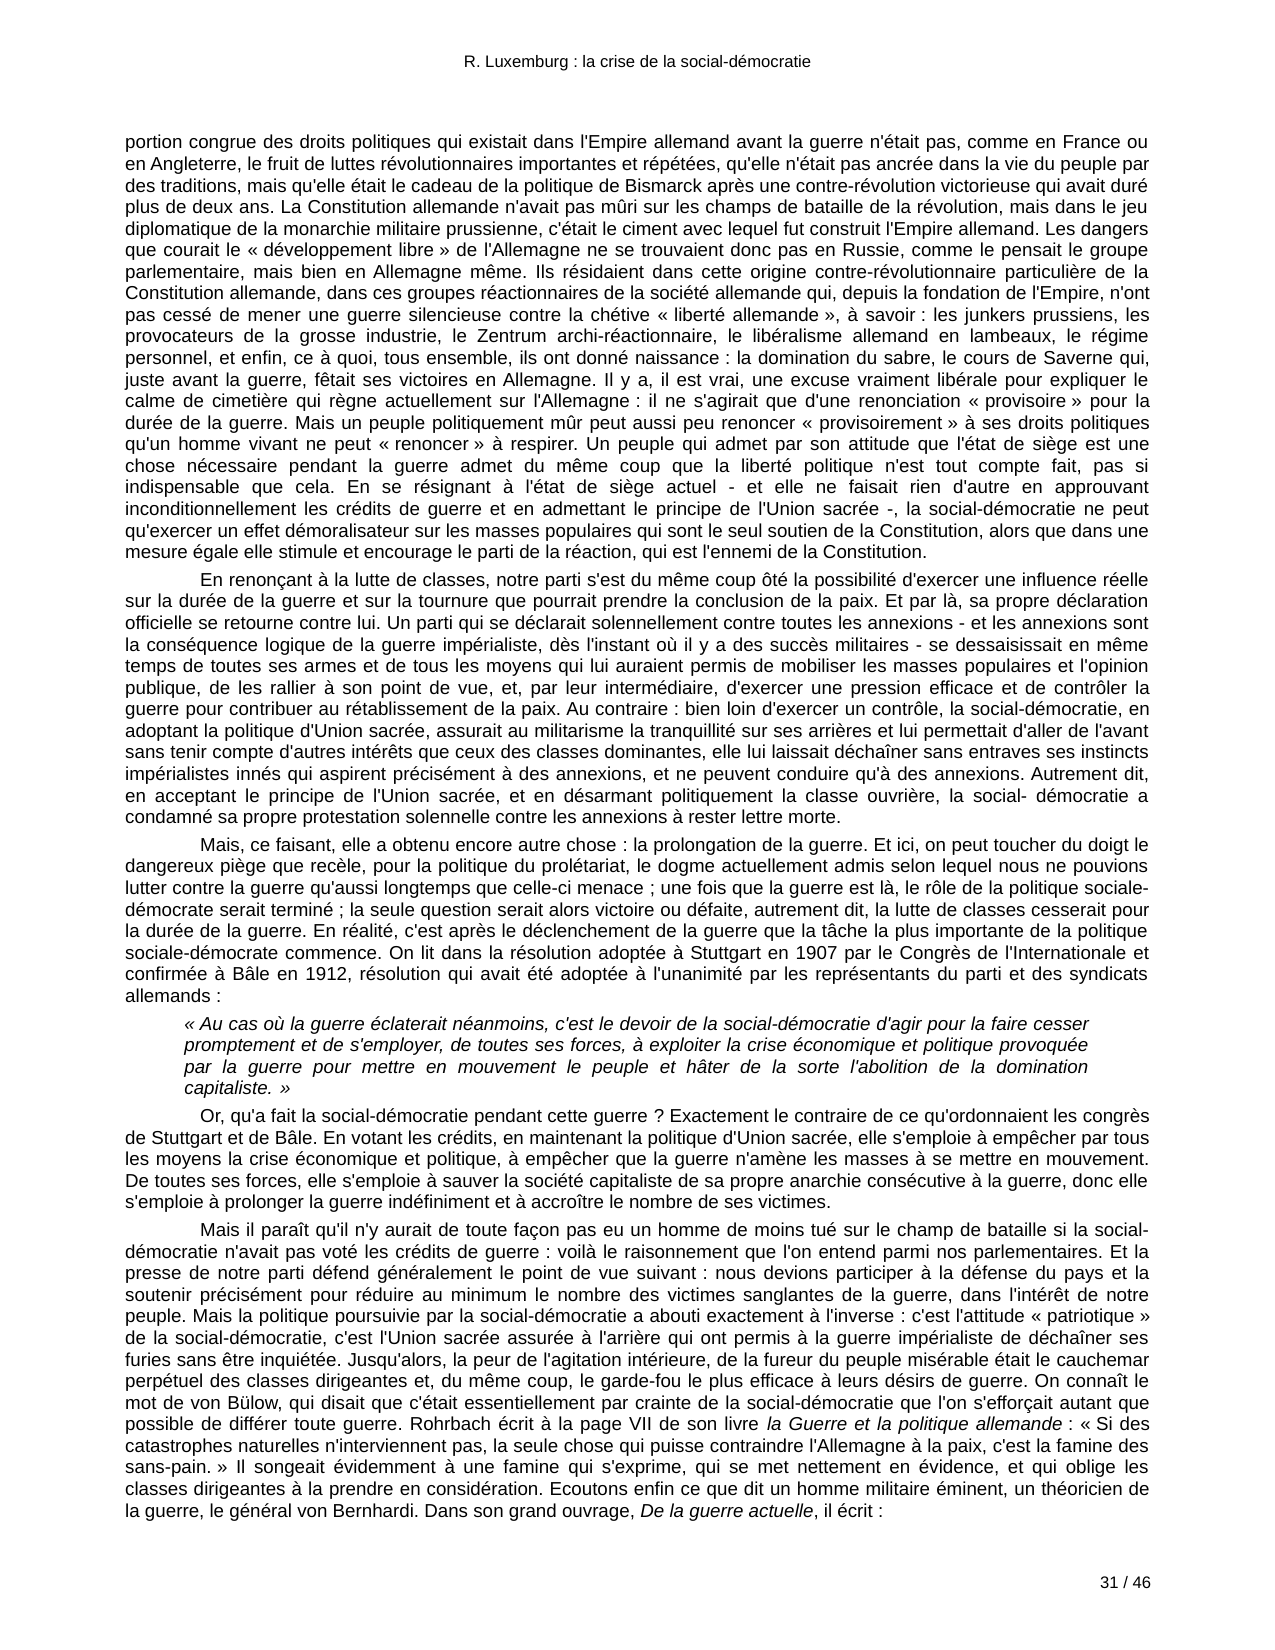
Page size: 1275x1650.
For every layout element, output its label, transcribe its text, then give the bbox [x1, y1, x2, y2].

text portion congrue des droits politiques qui existait dans l'Empire allemand avant la guerre n'était pas, comme en France ou en Angleterre, le fruit de luttes révolutionnaires importantes et répétées, qu'elle n'était pas ancrée dans la vie du peuple par des traditions, mais qu'elle était le cadeau de la politique de Bismarck après une contre-révolution victorieuse qui avait duré plus de deux ans. La Constitution allemande n'avait pas mûri sur les champs de bataille de la révolution, mais dans le jeu diplomatique de la monarchie militaire prussienne, c'était le ciment avec lequel fut construit l'Empire allemand. Les dangers que courait le « développement libre » de l'Allemagne ne se trouvaient donc pas en Russie, comme le pensait le groupe parlementaire, mais bien en Allemagne même. Ils résidaient dans cette origine contre-révolutionnaire particulière de la Constitution allemande, dans ces groupes réactionnaires de la société allemande qui, depuis la fondation de l'Empire, n'ont pas cessé de mener une guerre silencieuse contre la chétive « liberté allemande », à savoir : les junkers prussiens, les provocateurs de la grosse industrie, le Zentrum archi-réactionnaire, le libéralisme allemand en lambeaux, le régime personnel, et enfin, ce à quoi, tous ensemble, ils ont donné naissance : la domination du sabre, le cours de Saverne qui, juste avant la guerre, fêtait ses victoires en Allemagne. Il y a, il est vrai, une excuse vraiment libérale pour expliquer le calme de cimetière qui règne actuellement sur l'Allemagne : il ne s'agirait que d'une renonciation « provisoire » pour la durée de la guerre. Mais un peuple politiquement mûr peut aussi peu renoncer « provisoirement » à ses droits politiques qu'un homme vivant ne peut « renoncer » à respirer. Un peuple qui admet par son attitude que l'état de siège est une chose nécessaire pendant la guerre admet du même coup que la liberté politique n'est tout compte fait, pas si indispensable que cela. En se résignant à l'état de siège actuel - et elle ne faisait rien d'autre en approuvant inconditionnellement les crédits de guerre et en admettant le principe de l'Union sacrée -, la social-démocratie ne peut qu'exercer un effet démoralisateur sur les masses populaires qui sont le seul soutien de la Constitution, alors que dans une mesure égale elle stimule et encourage le parti de la réaction, qui est l'ennemi de la Constitution. [125, 131, 1150, 562]
text Mais il paraît qu'il n'y aurait de toute façon pas eu un homme de moins tué sur le champ de bataille si la social-démocratie n'avait pas voté les crédits de guerre : voilà le raisonnement que l'on entend parmi nos parlementaires. Et la presse de notre parti défend généralement le point de vue suivant : nous devions participer à la défense du pays et la soutenir précisément pour réduire au minimum le nombre des victimes sanglantes de la guerre, dans l'intérêt de notre peuple. Mais la politique poursuivie par la social-démocratie a abouti exactement à l'inverse : c'est l'attitude « patriotique » de la social-démocratie, c'est l'Union sacrée assurée à l'arrière qui ont permis à la guerre impérialiste de déchaîner ses furies sans être inquiétée. Jusqu'alors, la peur de l'agitation intérieure, de la fureur du peuple misérable était le cauchemar perpétuel des classes dirigeantes et, du même coup, le garde-fou le plus efficace à leurs désirs de guerre. On connaît le mot de von Bülow, qui disait que c'était essentiellement par crainte de la social-démocratie que l'on s'efforçait autant que possible de différer toute guerre. Rohrbach écrit à la page VII de son livre la Guerre et la politique allemande : « Si des catastrophes naturelles n'interviennent pas, la seule chose qui puisse contraindre l'Allemagne à la paix, c'est la famine des sans-pain. » Il songeait évidemment à une famine qui s'exprime, qui se met nettement en évidence, et qui oblige les classes dirigeantes à la prendre en considération. Ecoutons enfin ce que dit un homme militaire éminent, un théoricien de la guerre, le général von Bernhardi. Dans son grand ouvrage, De la guerre actuelle, il écrit : [125, 1219, 1150, 1521]
text Or, qu'a fait la social-démocratie pendant cette guerre ? Exactement le contraire de ce qu'ordonnaient les congrès de Stuttgart et de Bâle. En votant les crédits, en maintenant la politique d'Union sacrée, elle s'emploie à empêcher par tous les moyens la crise économique et politique, à empêcher que la guerre n'amène les masses à se mettre en mouvement. De toutes ses forces, elle s'emploie à sauver la société capitaliste de sa propre anarchie consécutive à la guerre, donc elle s'emploie à prolonger la guerre indéfiniment et à accroître le nombre de ses victimes. [125, 1105, 1150, 1213]
text « Au cas où la guerre éclaterait néanmoins, c'est le devoir de la social-démocratie d'agir pour la faire cesser promptement et de s'employer, de toutes ses forces, à exploiter la crise économique et politique provoquée par la guerre pour mettre en mouvement le peuple et hâter de la sorte l'abolition de la domination capitaliste. » [184, 1012, 1091, 1099]
text En renonçant à la lutte de classes, notre parti s'est du même coup ôté la possibilité d'exercer une influence réelle sur la durée de la guerre et sur la tournure que pourrait prendre la conclusion de la paix. Et par là, sa propre déclaration officielle se retourne contre lui. Un parti qui se déclarait solennellement contre toutes les annexions - et les annexions sont la conséquence logique de la guerre impérialiste, dès l'instant où il y a des succès militaires - se dessaisissait en même temps de toutes ses armes et de tous les moyens qui lui auraient permis de mobiliser les masses populaires et l'opinion publique, de les rallier à son point de vue, et, par leur intermédiaire, d'exercer une pression efficace et de contrôler la guerre pour contribuer au rétablissement de la paix. Au contraire : bien loin d'exercer un contrôle, la social-démocratie, en adoptant la politique d'Union sacrée, assurait au militarisme la tranquillité sur ses arrières et lui permettait d'aller de l'avant sans tenir compte d'autres intérêts que ceux des classes dominantes, elle lui laissait déchaîner sans entraves ses instincts impérialistes innés qui aspirent précisément à des annexions, et ne peuvent conduire qu'à des annexions. Autrement dit, en acceptant le principe de l'Union sacrée, et en désarmant politiquement la classe ouvrière, la social- démocratie a condamné sa propre protestation solennelle contre les annexions à rester lettre morte. [125, 569, 1150, 827]
text Mais, ce faisant, elle a obtenu encore autre chose : la prolongation de la guerre. Et ici, on peut toucher du doigt le dangereux piège que recèle, pour la politique du prolétariat, le dogme actuellement admis selon lequel nous ne pouvions lutter contre la guerre qu'aussi longtemps que celle-ci menace ; une fois que la guerre est là, le rôle de la politique sociale-démocrate serait terminé ; la seule question serait alors victoire ou défaite, autrement dit, la lutte de classes cesserait pour la durée de la guerre. En réalité, c'est après le déclenchement de la guerre que la tâche la plus importante de la politique sociale-démocrate commence. On lit dans la résolution adoptée à Stuttgart en 1907 par le Congrès de l'Internationale et confirmée à Bâle en 1912, résolution qui avait été adoptée à l'unanimité par les représentants du parti et des syndicats allemands : [125, 834, 1150, 1006]
